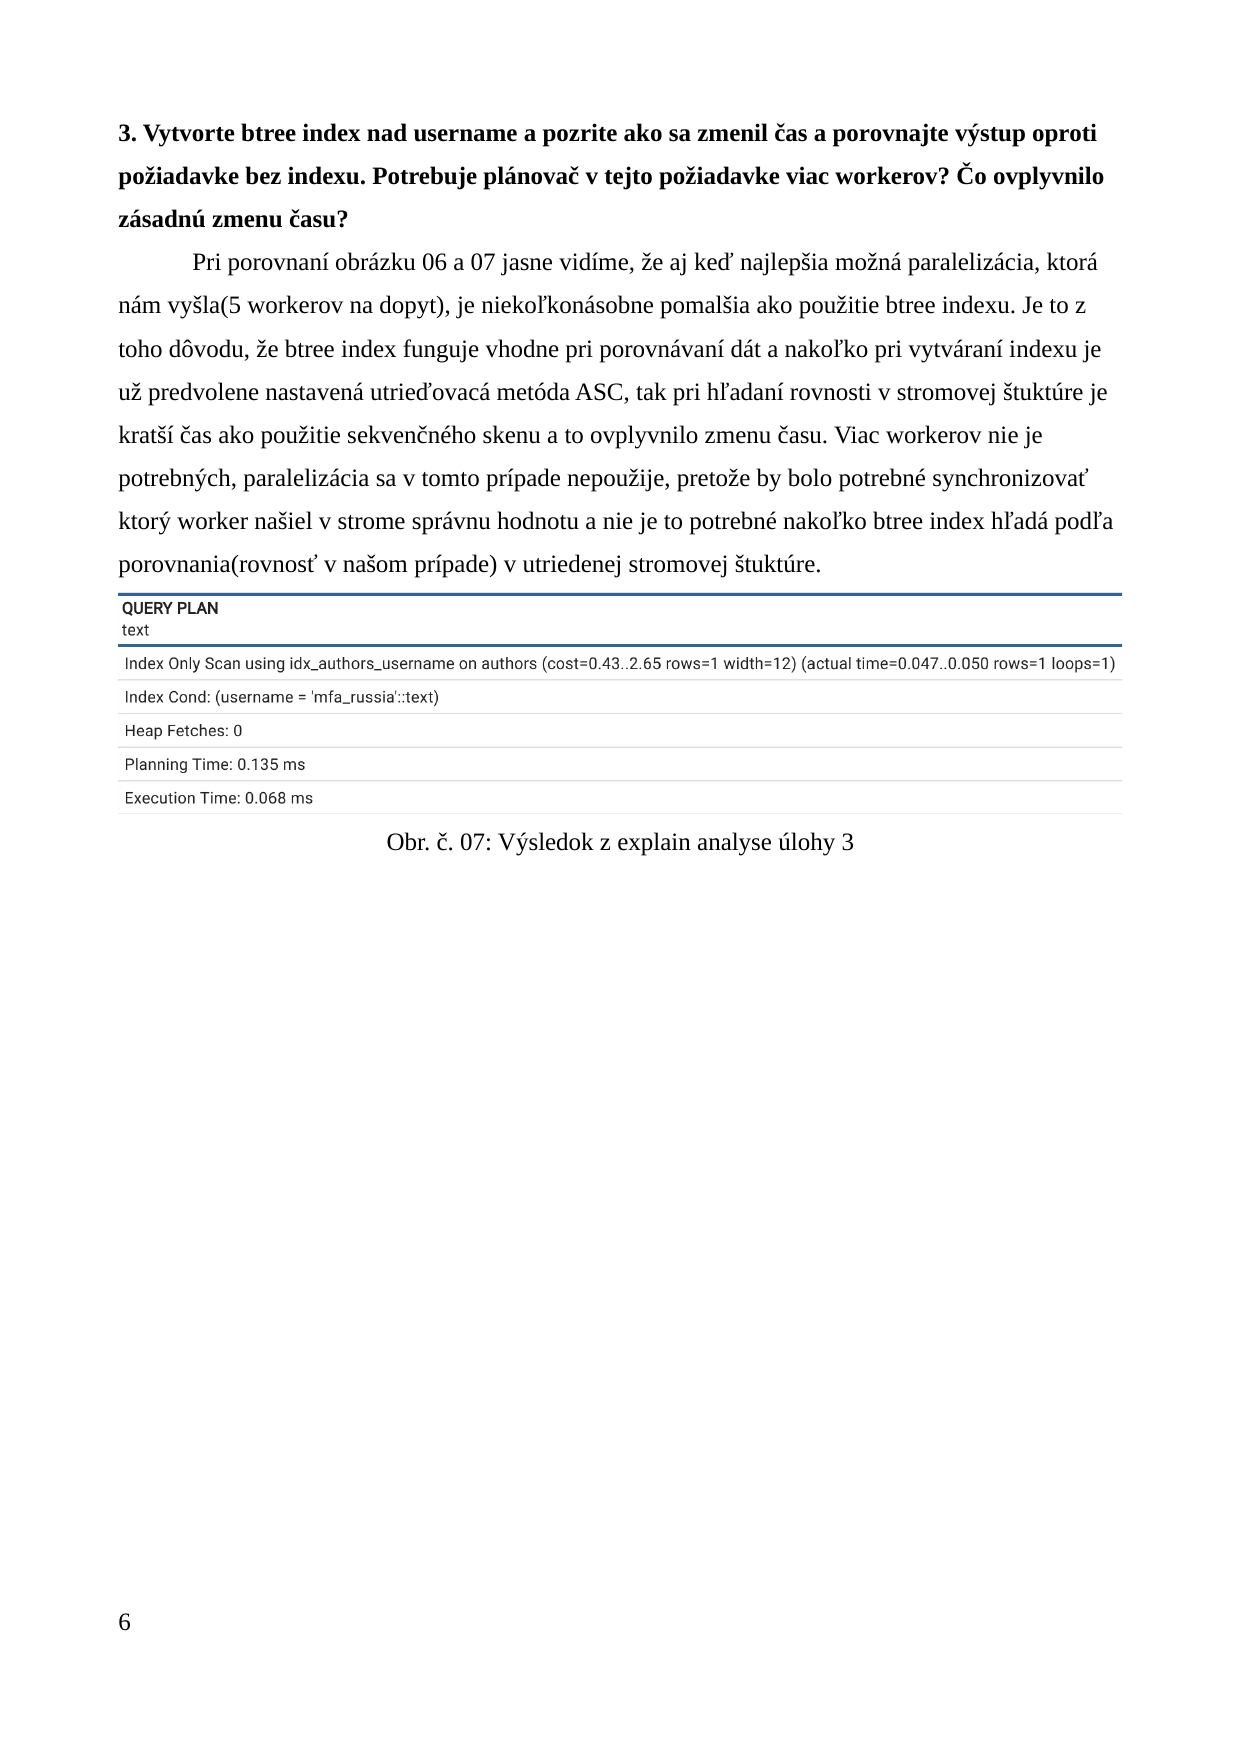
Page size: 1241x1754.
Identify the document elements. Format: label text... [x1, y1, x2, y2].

picture [118, 592, 1123, 814]
text požiadavke bez indexu. Potrebuje plánovač v tejto požiadavke viac workerov? Čo ovplyvnilo [118, 161, 1122, 190]
text Obr. č. 07: Výsledok z explain analyse úlohy 3 [118, 827, 1122, 856]
text zásadnú zmenu času? [118, 204, 1122, 233]
text Pri porovnaní obrázku 06 a 07 jasne vidíme, že aj keď najlepšia možná paralelizácia, ktorá nám vyšla(5 workerov na dopyt), je niekoľkonásobne pomalšia ako použitie btree indexu. Je to z toho dôvodu, že btree index funguje vhodne pri porovnávaní dát a nakoľko pri vytváraní indexu je už predvolene nastavená utrieďovacá metóda ASC, tak pri hľadaní rovnosti v stromovej štuktúre je kratší čas ako použitie sekvenčného skenu a to ovplyvnilo zmenu času. Viac workerov nie je potrebných, paralelizácia sa v tomto prípade nepoužije, pretože by bolo potrebné synchronizovať ktorý worker našiel v strome správnu hodnotu a nie je to potrebné nakoľko btree index hľadá podľa porovnania(rovnosť v našom prípade) v utriedenej stromovej štuktúre. [118, 247, 1122, 578]
text 3. Vytvorte btree index nad username a pozrite ako sa zmenil čas a porovnajte výstup oproti [118, 118, 1122, 147]
